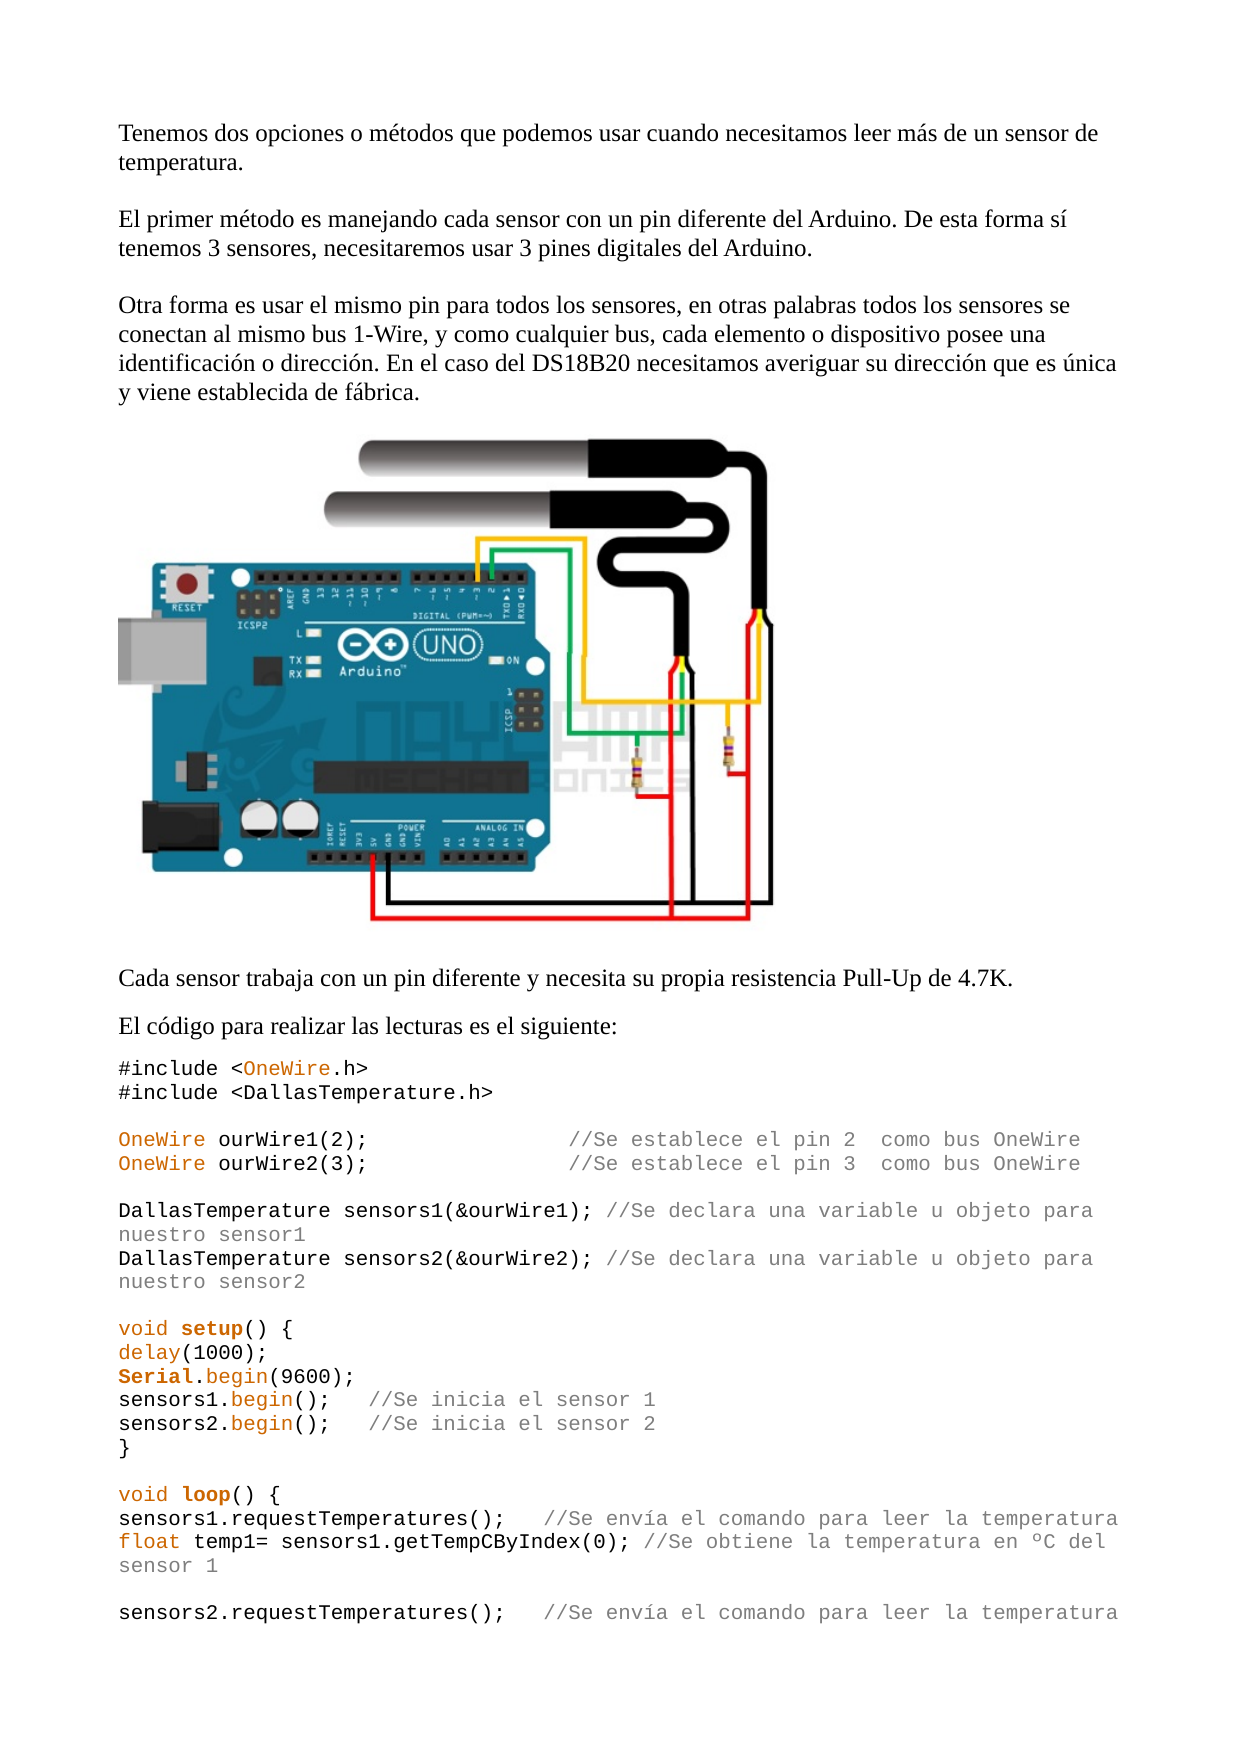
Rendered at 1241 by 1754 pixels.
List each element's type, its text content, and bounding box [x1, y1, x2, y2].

text DallasTemperature sensors2(&ourWire2); //Se declara una variable u objeto para nuestro sensor2 [118, 1247, 1122, 1295]
text float temp1= sensors1.getTempCByIndex(0); //Se obtiene la temperatura en ºC del sensor 1 [118, 1531, 1122, 1578]
text sensors2.begin(); //Se inicia el sensor 2 [118, 1413, 1122, 1437]
text El primer método es manejando cada sensor con un pin diferente del Arduino. De esta forma sí tenemos 3 sensores, necesitaremos usar 3 pines digitales del Arduino. [118, 204, 1122, 262]
text sensors1.begin(); //Se inicia el sensor 1 [118, 1389, 1122, 1413]
text sensors2.requestTemperatures(); //Se envía el comando para leer la temperatura [118, 1602, 1122, 1626]
text void setup() { [118, 1318, 1122, 1342]
text Serial.begin(9600); [118, 1366, 1122, 1389]
text #include <DallasTemperature.h> [118, 1082, 1122, 1106]
text sensors1.requestTemperatures(); //Se envía el comando para leer la temperatura [118, 1508, 1122, 1531]
text void loop() { [118, 1484, 1122, 1508]
text Tenemos dos opciones o métodos que podemos usar cuando necesitamos leer más de un sensor de temperatura. [118, 118, 1122, 176]
text #include <OneWire.h> [118, 1058, 1122, 1082]
picture [118, 434, 785, 935]
text Cada sensor trabaja con un pin diferente y necesita su propia resistencia Pull-Up de 4.7K. [118, 963, 1122, 992]
text } [118, 1437, 1122, 1460]
text delay(1000); [118, 1342, 1122, 1366]
text OneWire ourWire2(3); //Se establece el pin 3 como bus OneWire [118, 1153, 1122, 1177]
text DallasTemperature sensors1(&ourWire1); //Se declara una variable u objeto para nuestro sensor1 [118, 1200, 1122, 1247]
text OneWire ourWire1(2); //Se establece el pin 2 como bus OneWire [118, 1129, 1122, 1153]
text El código para realizar las lecturas es el siguiente: [118, 1011, 1122, 1039]
text Otra forma es usar el mismo pin para todos los sensores, en otras palabras todos los sensores se conectan al mismo bus 1-Wire, y como cualquier bus, cada elemento o dispositivo posee una identificación o dirección. En el caso del DS18B20 necesitamos averiguar su dirección que es única y viene establecida de fábrica. [118, 291, 1122, 406]
